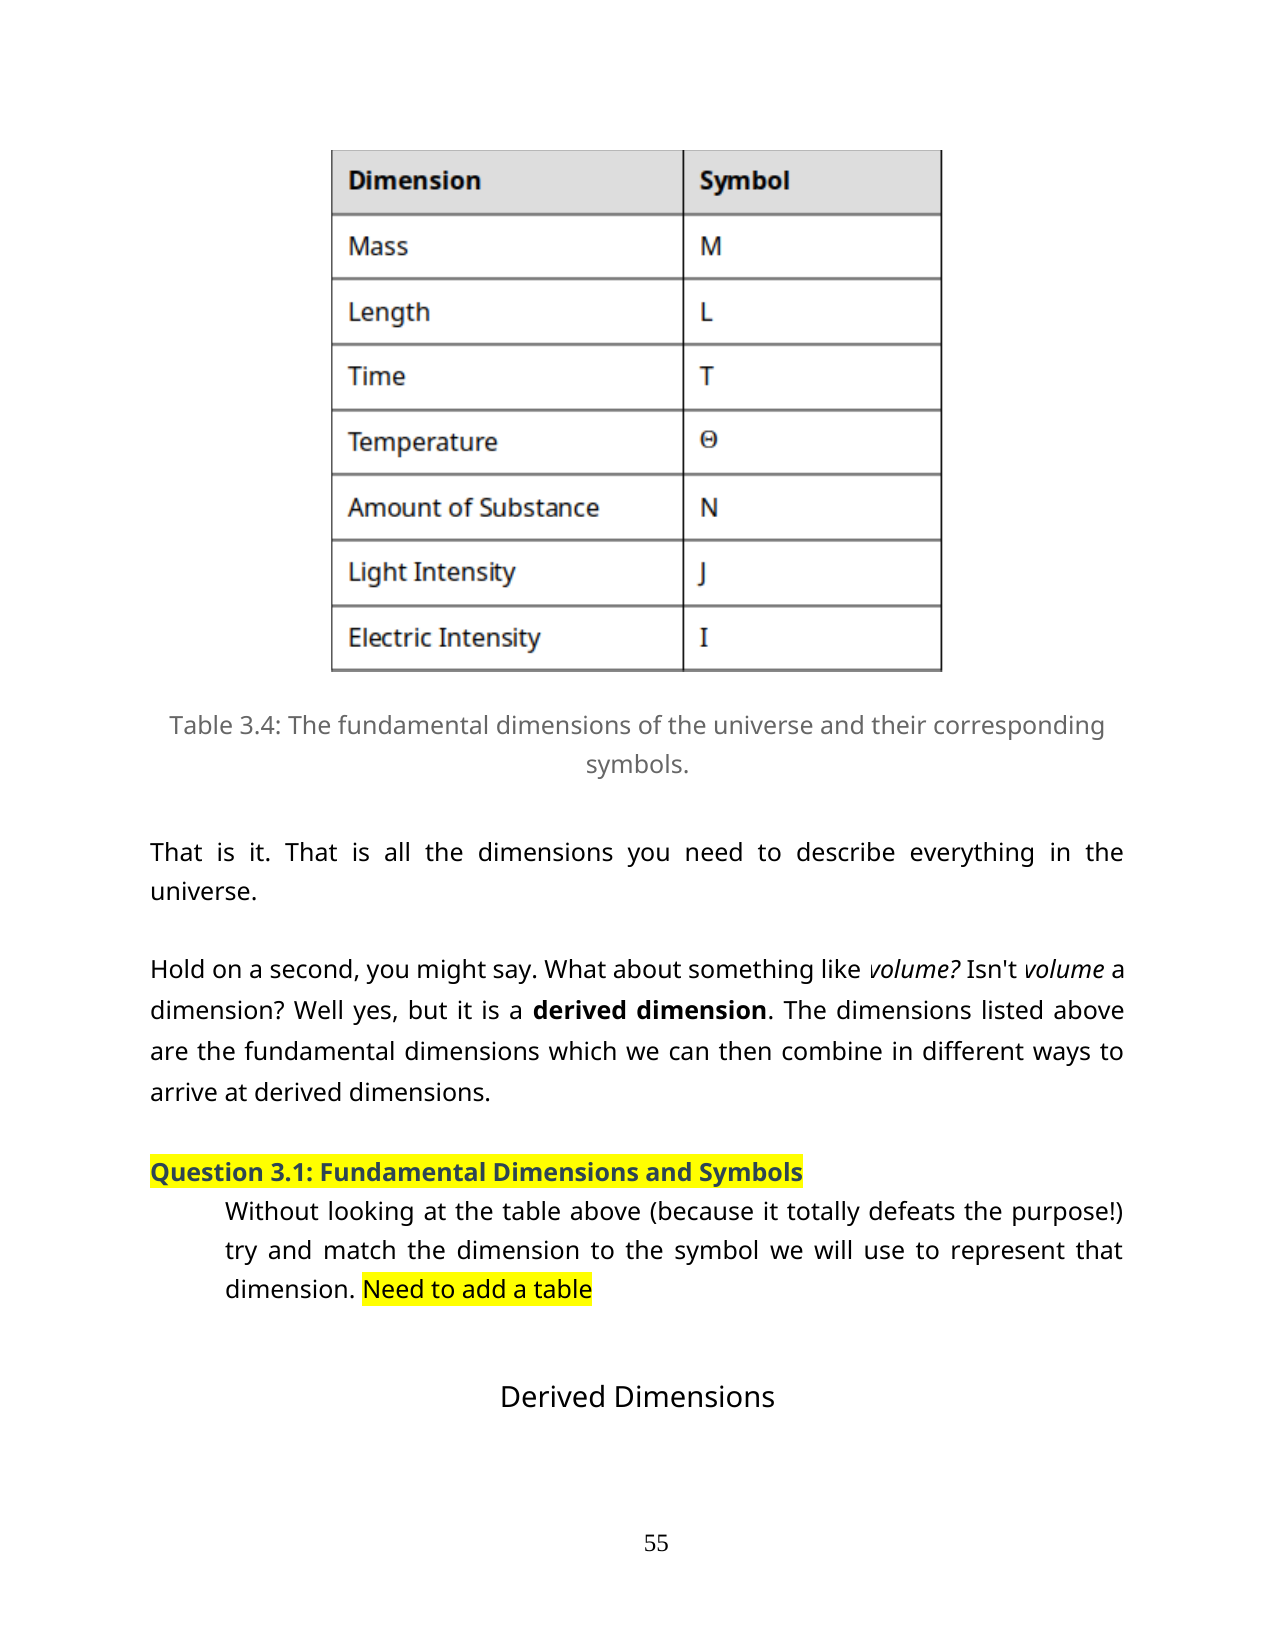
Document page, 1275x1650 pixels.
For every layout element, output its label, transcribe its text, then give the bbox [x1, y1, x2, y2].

text Question 3.1: Fundamental Dimensions and Symbols [150, 1154, 1102, 1188]
text Table 3.4: The fundamental dimensions of the universe and their corresponding symbols. [150, 707, 1125, 781]
text That is it. That is all the dimensions you need to describe everything in the universe. [150, 834, 1125, 908]
picture [331, 150, 944, 672]
subtitle Derived Dimensions [150, 1376, 1125, 1416]
text Without looking at the table above (because it totally defeats the purpose!) try and match the dimension to the symbol we will use to represent that dimension. Need to add a table [225, 1193, 1125, 1306]
text Hold on a second, you might say. What about something like volume? Isn't volume a dimension? Well yes, but it is a derived dimension. The dimensions listed above are the fundamental dimensions which we can then combine in different ways to arrive at derived dimensions. [150, 952, 1125, 1108]
